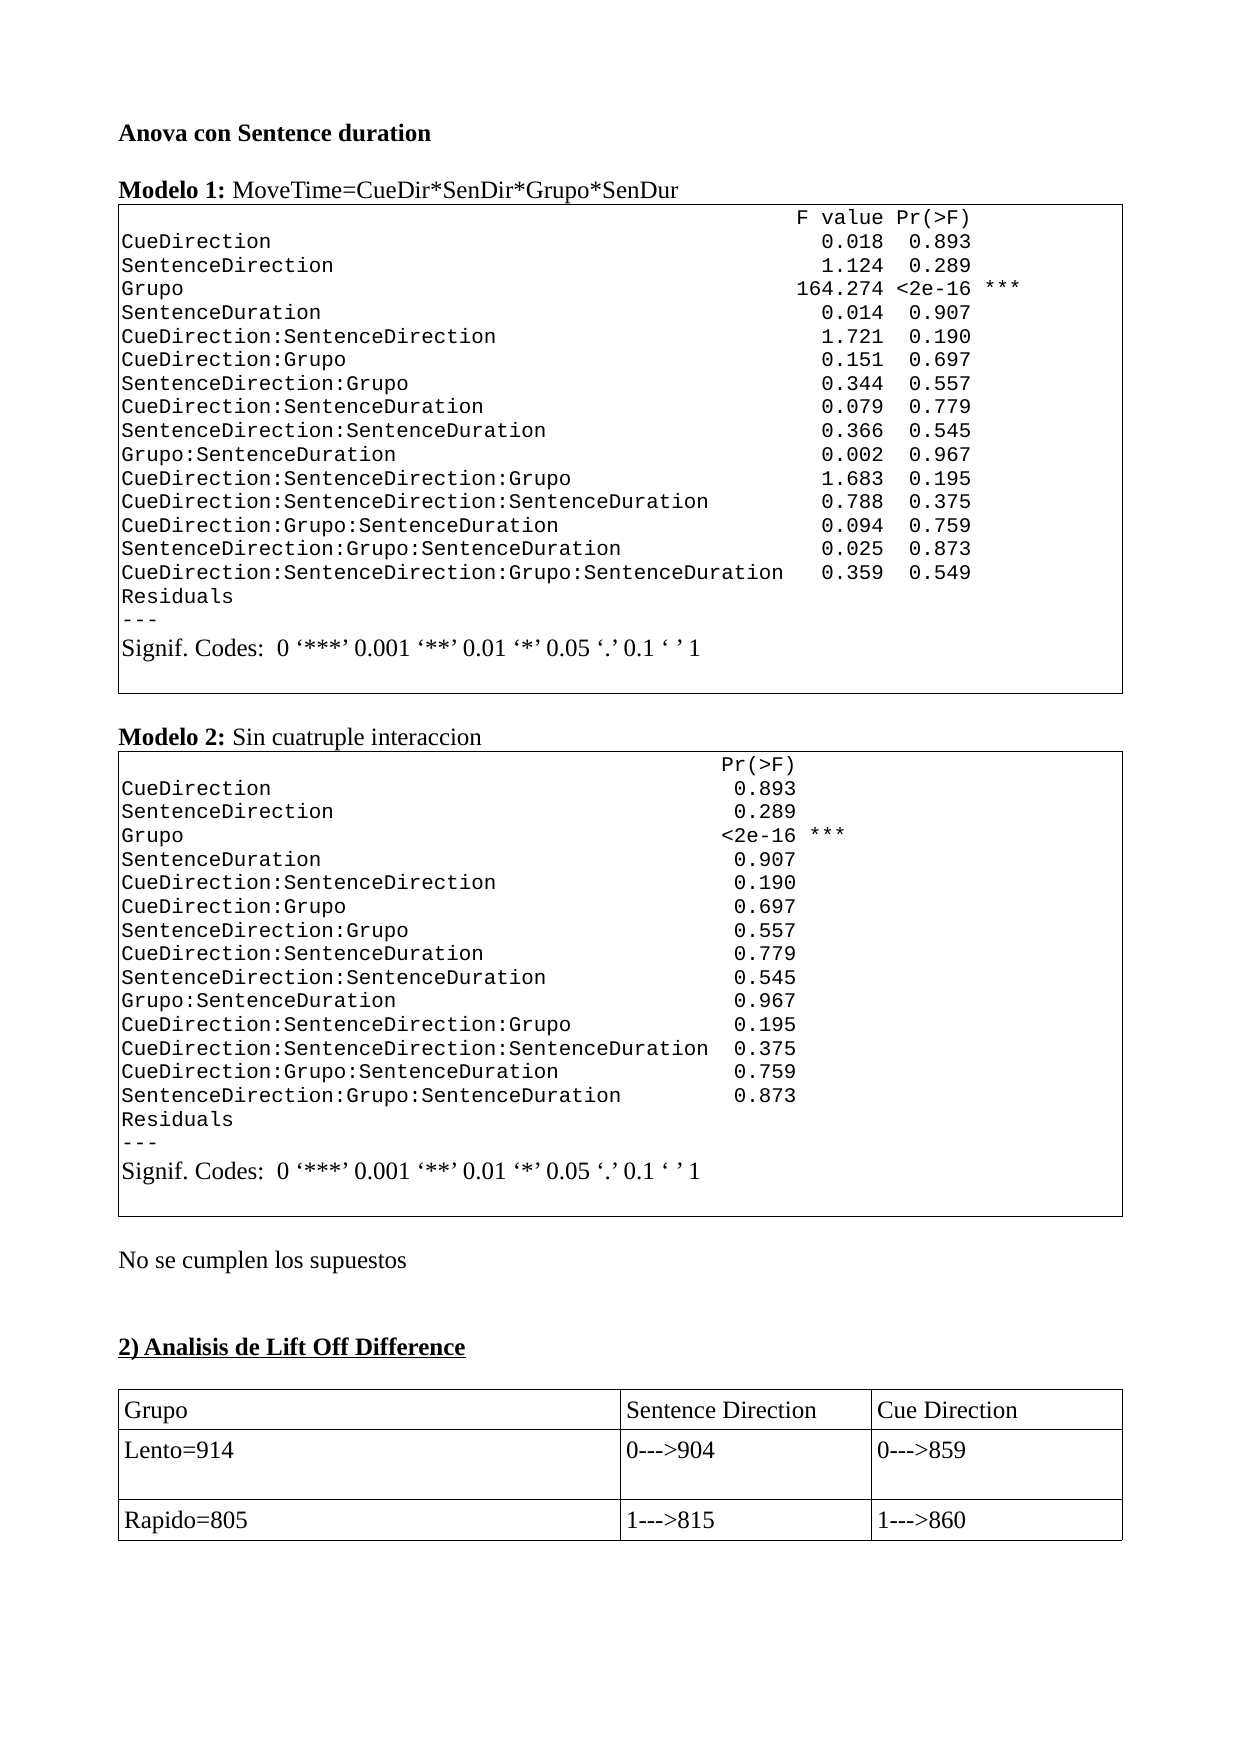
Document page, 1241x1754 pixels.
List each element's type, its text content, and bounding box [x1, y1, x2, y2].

text CueDirection:SentenceDirection:SentenceDuration 0.788 0.375 [119, 488, 1122, 512]
table_cell 0--->859 [872, 1430, 1122, 1499]
text F value Pr(>F) [119, 205, 1122, 228]
table_header Sentence Direction [621, 1390, 871, 1429]
text SentenceDuration 0.907 [119, 846, 1122, 869]
text CueDirection 0.893 [119, 775, 1122, 798]
text Grupo <2e-16 *** [119, 822, 1122, 846]
table_cell 0--->904 [621, 1430, 871, 1499]
text Signif. Codes: 0 ‘***’ 0.001 ‘**’ 0.01 ‘*’ 0.05 ‘.’ 0.1 ‘ ’ 1 [119, 630, 1122, 662]
text Pr(>F) [119, 752, 1122, 775]
text SentenceDirection 0.289 [119, 798, 1122, 822]
text Grupo:SentenceDuration 0.002 0.967 [119, 441, 1122, 464]
table_header Grupo [119, 1390, 620, 1429]
text CueDirection:SentenceDuration 0.779 [119, 940, 1122, 964]
text CueDirection:Grupo 0.151 0.697 [119, 346, 1122, 370]
text CueDirection:SentenceDirection:Grupo 1.683 0.195 [119, 464, 1122, 488]
table_header Cue Direction [872, 1390, 1122, 1429]
text SentenceDirection 1.124 0.289 [119, 252, 1122, 275]
text Modelo 2: Sin cuatruple interaccion [118, 722, 1122, 751]
text Grupo 164.274 <2e-16 *** [119, 275, 1122, 299]
text Modelo 1: MoveTime=CueDir*SenDir*Grupo*SenDur [118, 176, 1122, 204]
text CueDirection:Grupo 0.697 [119, 893, 1122, 917]
text No se cumplen los supuestos [118, 1245, 1122, 1274]
text CueDirection:SentenceDirection 0.190 [119, 869, 1122, 893]
text CueDirection:Grupo:SentenceDuration 0.094 0.759 [119, 512, 1122, 535]
table_cell Lento=914 [119, 1430, 620, 1499]
text CueDirection:Grupo:SentenceDuration 0.759 [119, 1058, 1122, 1082]
text Anova con Sentence duration [118, 118, 1122, 147]
text CueDirection:SentenceDirection:Grupo:SentenceDuration 0.359 0.549 [119, 559, 1122, 583]
text 2) Analisis de Lift Off Difference [118, 1332, 1122, 1360]
text SentenceDirection:Grupo:SentenceDuration 0.873 [119, 1082, 1122, 1106]
text CueDirection:SentenceDirection:Grupo 0.195 [119, 1011, 1122, 1035]
text Residuals [119, 583, 1122, 606]
text SentenceDirection:Grupo 0.557 [119, 917, 1122, 940]
text SentenceDuration 0.014 0.907 [119, 299, 1122, 323]
text SentenceDirection:SentenceDuration 0.366 0.545 [119, 417, 1122, 441]
text CueDirection 0.018 0.893 [119, 228, 1122, 252]
text --- [119, 606, 1122, 630]
text Grupo:SentenceDuration 0.967 [119, 987, 1122, 1011]
text Residuals [119, 1106, 1122, 1129]
text CueDirection:SentenceDuration 0.079 0.779 [119, 393, 1122, 417]
text CueDirection:SentenceDirection 1.721 0.190 [119, 323, 1122, 346]
text SentenceDirection:Grupo 0.344 0.557 [119, 370, 1122, 393]
text --- [119, 1129, 1122, 1153]
table_cell 1--->860 [872, 1500, 1122, 1539]
text SentenceDirection:SentenceDuration 0.545 [119, 964, 1122, 987]
text CueDirection:SentenceDirection:SentenceDuration 0.375 [119, 1035, 1122, 1058]
text Signif. Codes: 0 ‘***’ 0.001 ‘**’ 0.01 ‘*’ 0.05 ‘.’ 0.1 ‘ ’ 1 [119, 1153, 1122, 1185]
table_cell 1--->815 [621, 1500, 871, 1539]
text SentenceDirection:Grupo:SentenceDuration 0.025 0.873 [119, 535, 1122, 559]
table_cell Rapido=805 [119, 1500, 620, 1539]
